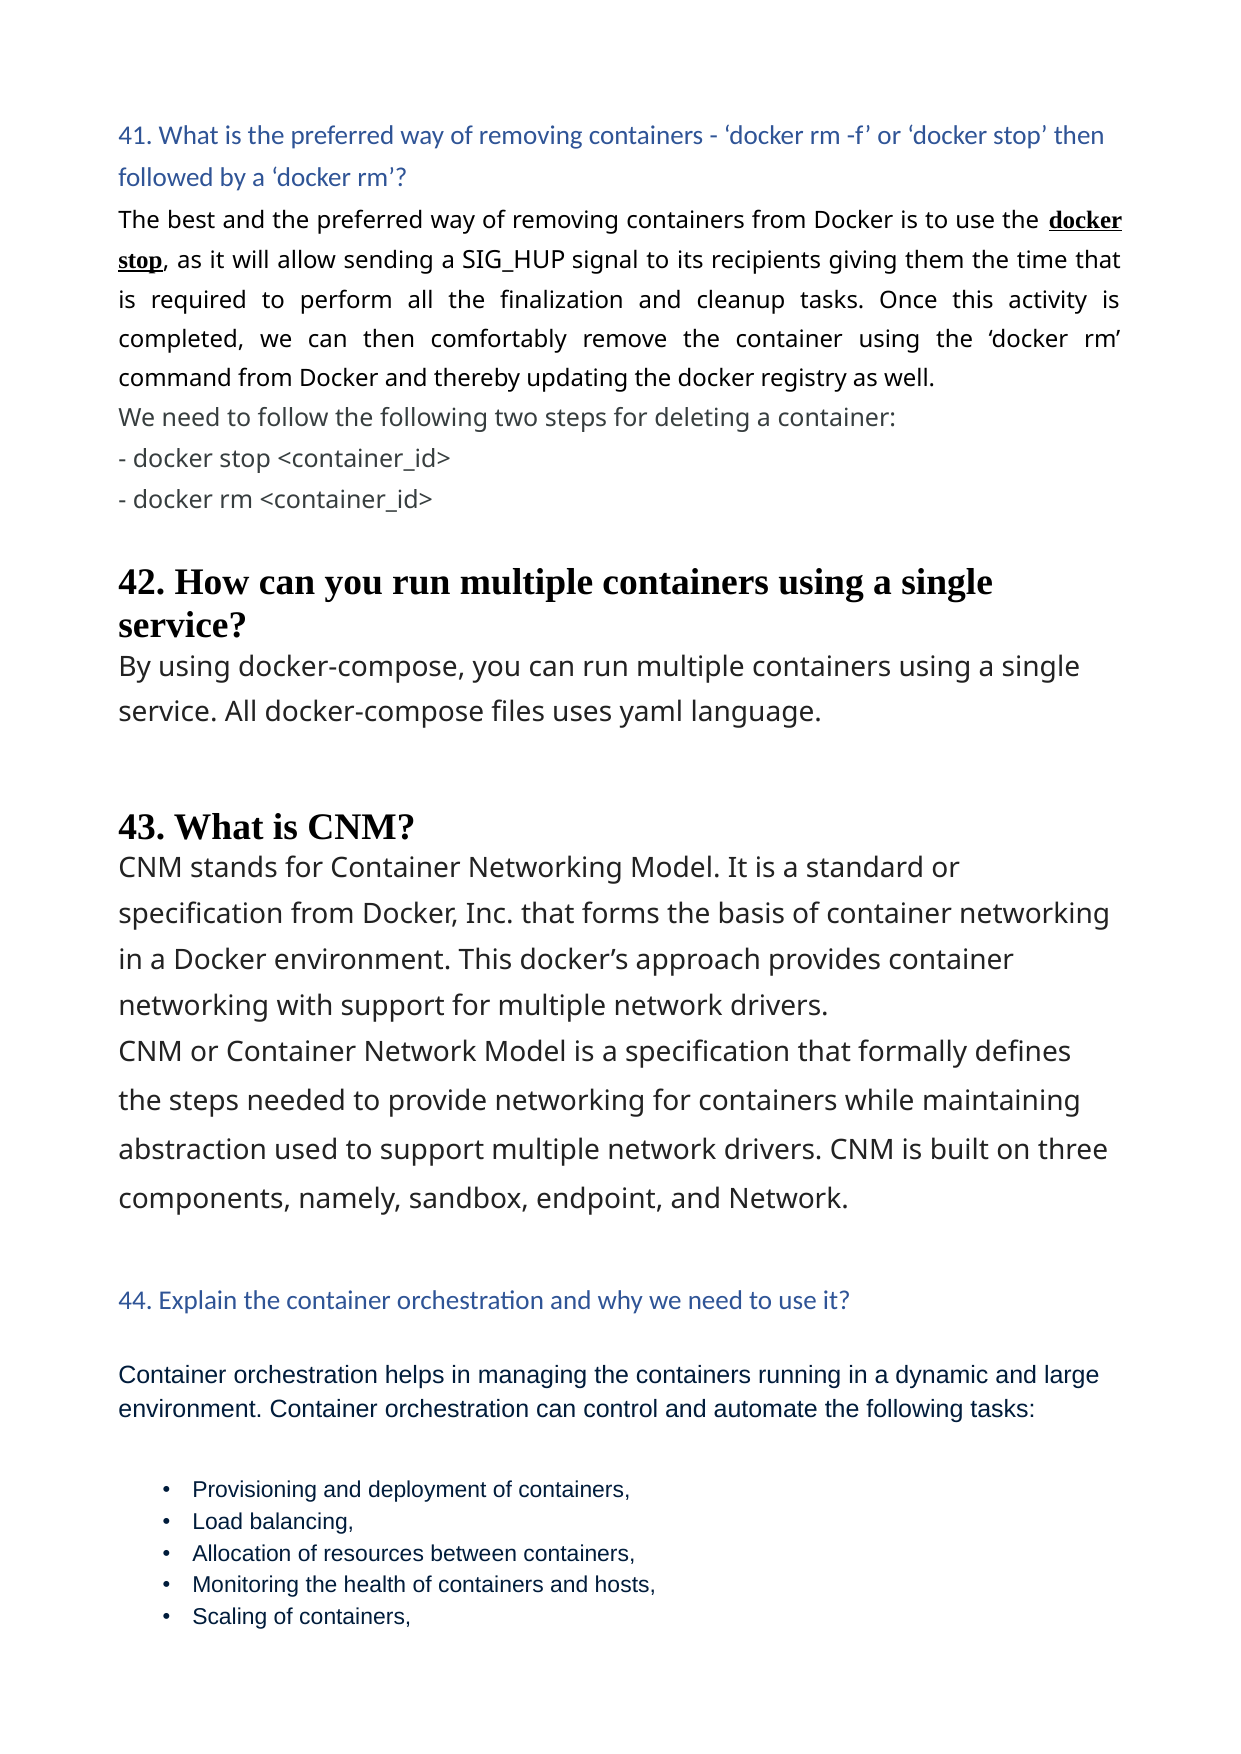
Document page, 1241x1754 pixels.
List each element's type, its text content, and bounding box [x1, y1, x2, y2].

subtitle 41. What is the preferred way of removing containers - ‘docker rm -f’ or ‘docker stop’ then followed by a ‘docker rm’? [118, 118, 1122, 193]
list Monitoring the health of containers and hosts, [162, 1571, 1122, 1597]
text By using docker-compose, you can run multiple containers using a single service. All docker-compose files uses yaml language. [118, 646, 1122, 730]
text The best and the preferred way of removing containers from Docker is to use the docker stop, as it will allow sending a SIG_HUP signal to its recipients giving them the time that is required to perform all the finalization and cleanup tasks. Once this activity is completed, we can then comfortably remove the container using the ‘docker rm’ command from Docker and thereby updating the docker registry as well. [118, 202, 1122, 393]
text We need to follow the following two steps for deleting a container: - docker stop <container_id> - docker rm <container_id> [118, 399, 1122, 515]
list Allocation of resources between containers, [162, 1539, 1122, 1566]
subtitle 42. How can you run multiple containers using a single service? [118, 559, 1122, 646]
list Provisioning and deployment of containers, [162, 1476, 1122, 1503]
text Container orchestration helps in managing the containers running in a dynamic and large environment. Container orchestration can control and automate the following tasks: [118, 1359, 1122, 1423]
subtitle 44. Explain the container orchestration and why we need to use it? [118, 1283, 1122, 1316]
list Load balancing, [162, 1508, 1122, 1534]
subtitle 43. What is CNM? [118, 804, 1122, 848]
list Scaling of containers, [162, 1603, 1122, 1629]
text CNM or Container Network Model is a specification that formally defines the steps needed to provide networking for containers while maintaining abstraction used to support multiple network drivers. CNM is built on three components, namely, sandbox, endpoint, and Network. [118, 1031, 1122, 1217]
text CNM stands for Container Networking Model. It is a standard or specification from Docker, Inc. that forms the basis of container networking in a Docker environment. This docker’s approach provides container networking with support for multiple network drivers. [118, 848, 1122, 1024]
